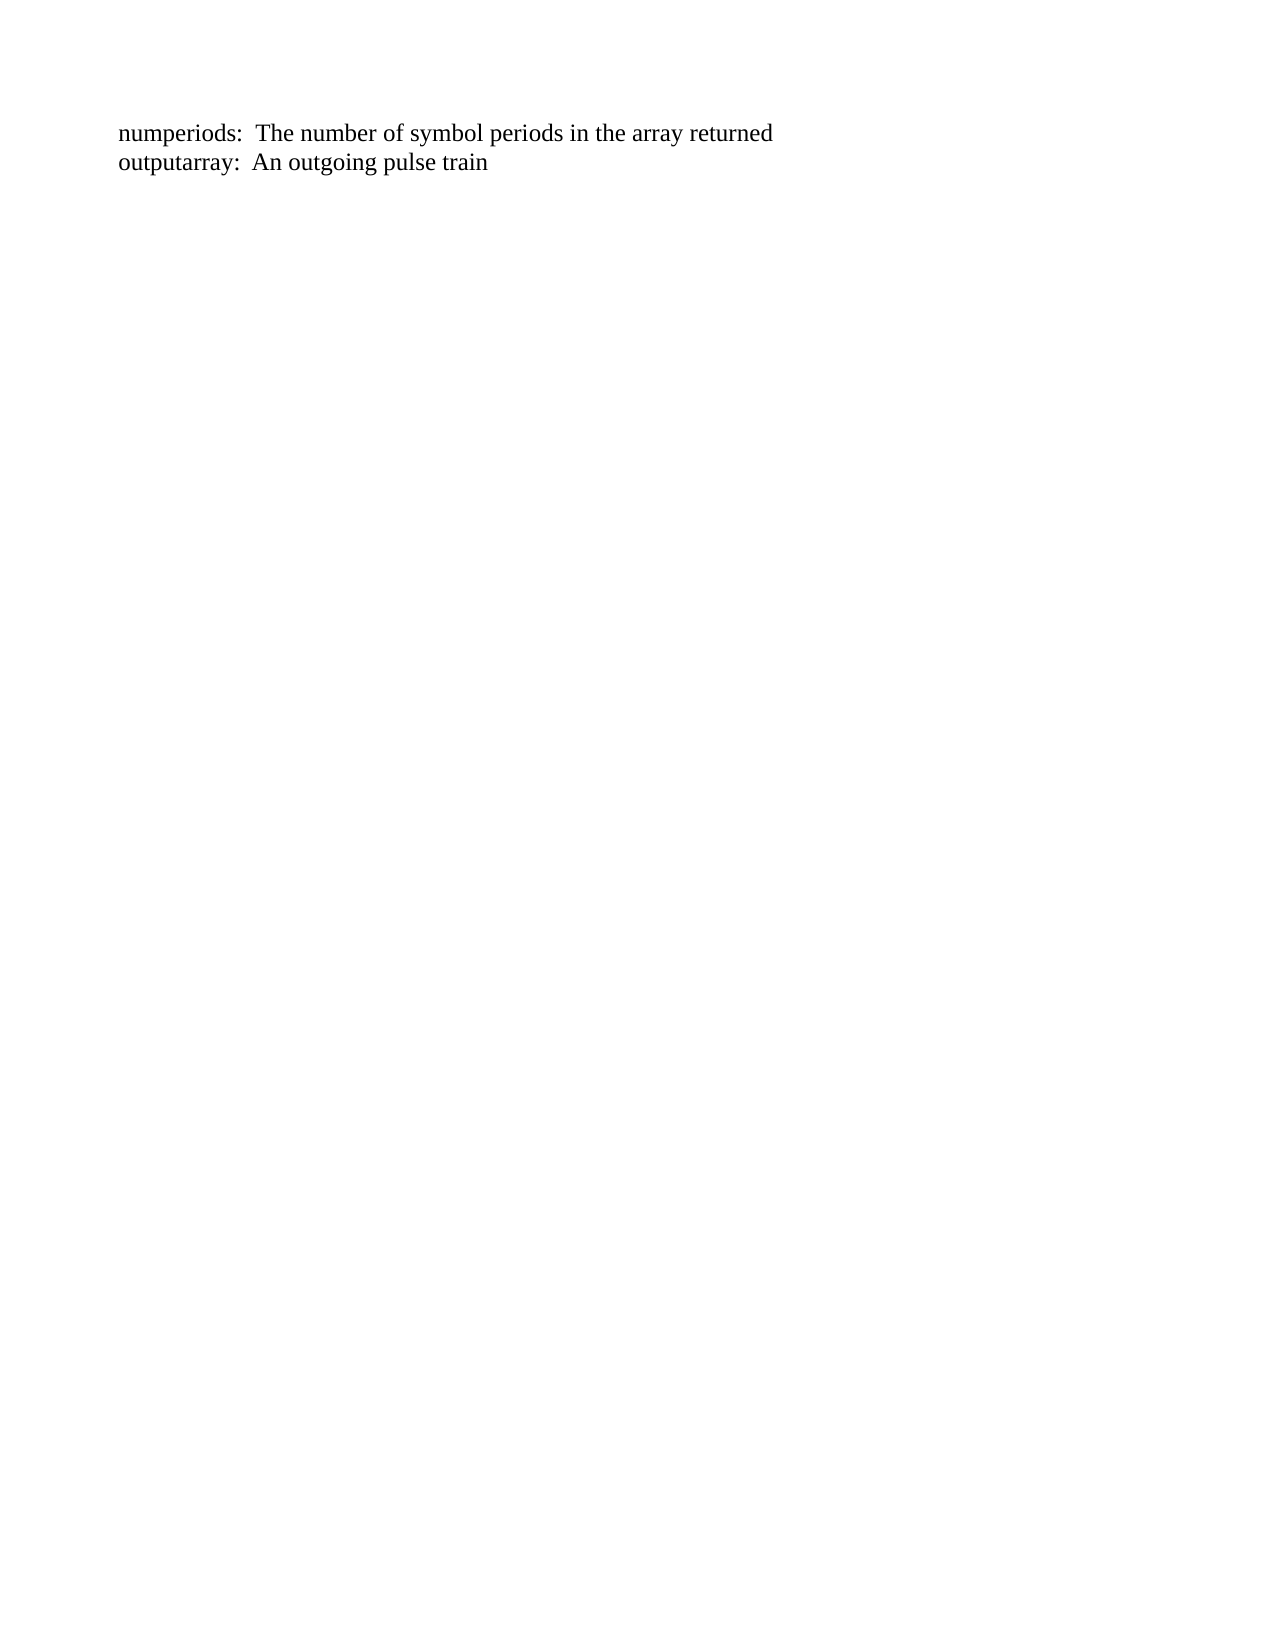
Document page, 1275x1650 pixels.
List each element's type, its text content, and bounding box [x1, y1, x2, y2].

text outputarray: An outgoing pulse train [118, 147, 1157, 176]
text numperiods: The number of symbol periods in the array returned [118, 118, 1157, 147]
